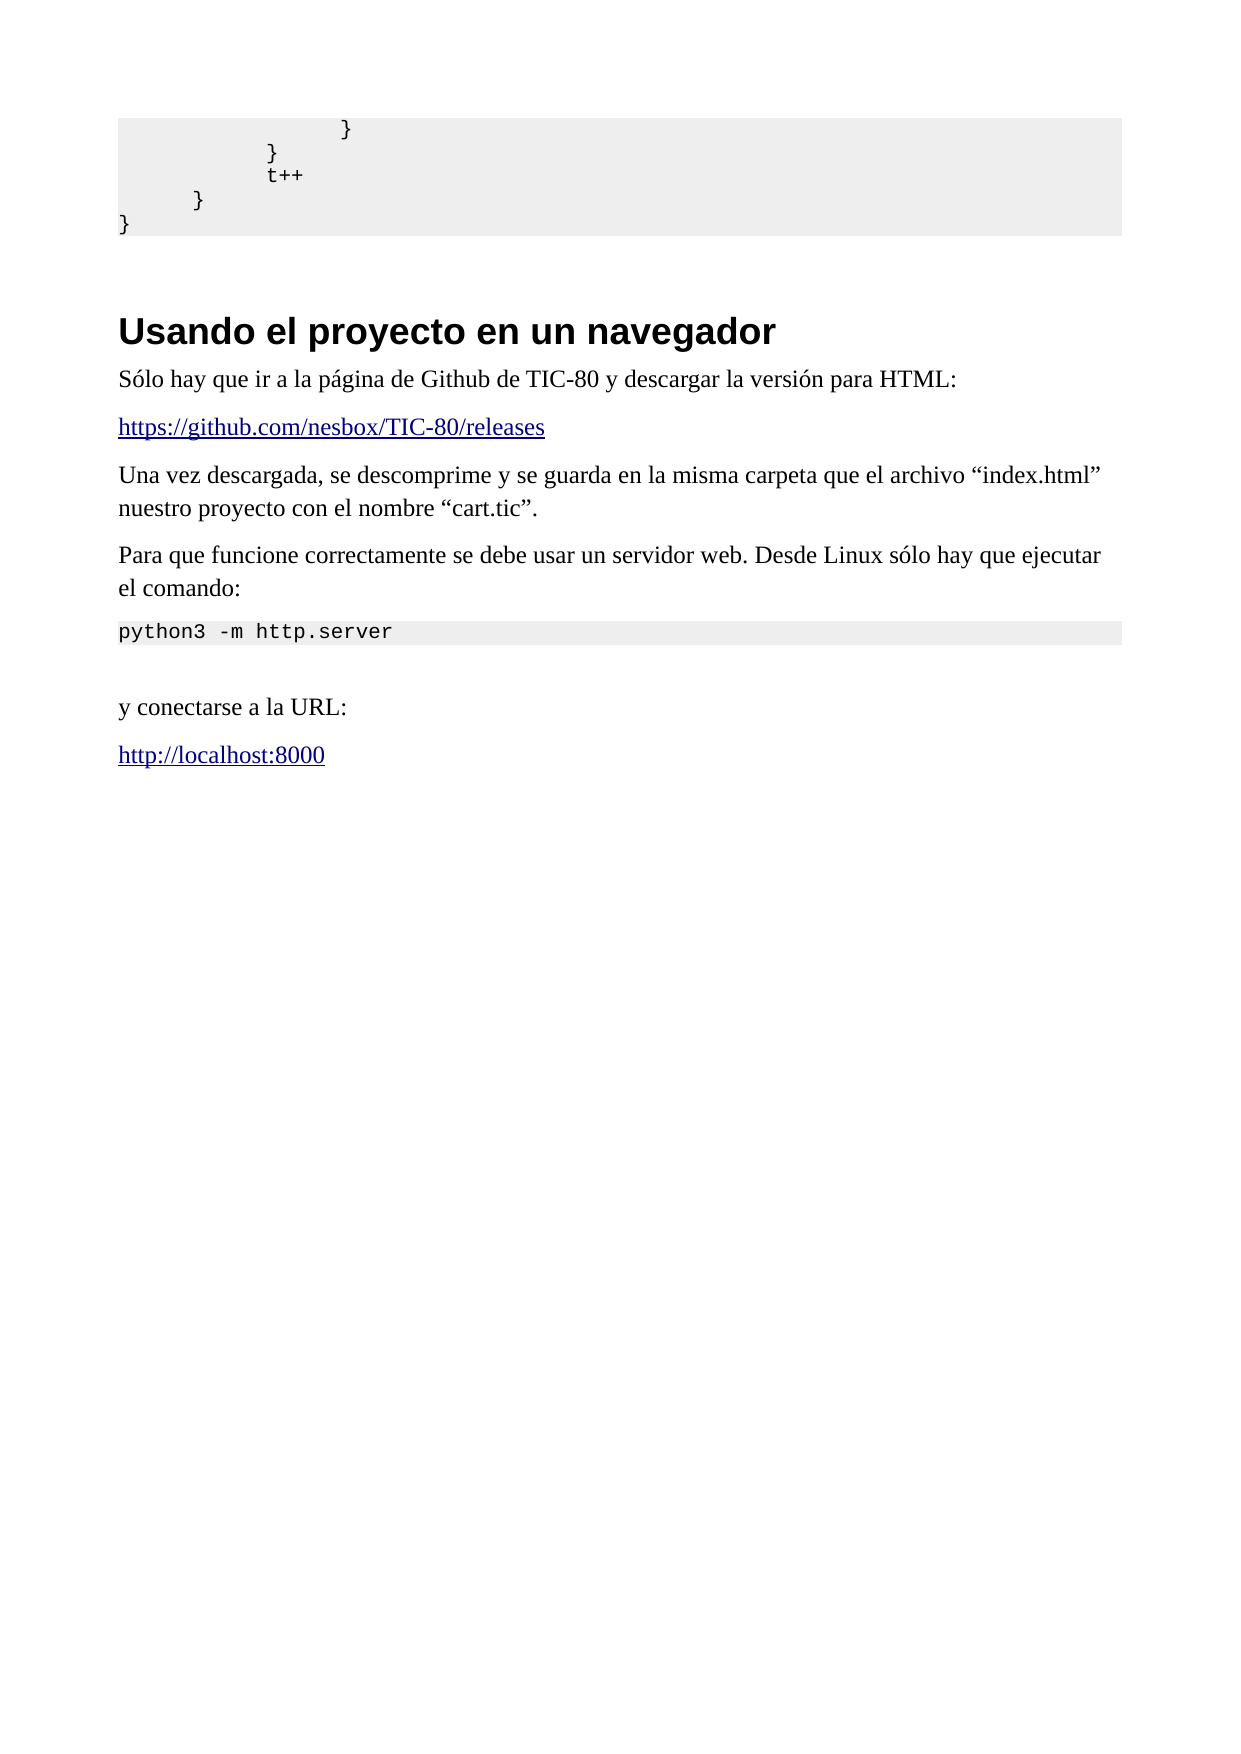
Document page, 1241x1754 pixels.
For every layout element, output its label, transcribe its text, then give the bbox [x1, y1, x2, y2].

text } [118, 118, 1122, 142]
text } [118, 213, 1122, 236]
text t++ [118, 165, 1122, 189]
subtitle Usando el proyecto en un navegador [118, 309, 1122, 352]
text } [118, 189, 1122, 213]
text y conectarse a la URL: [118, 692, 1122, 721]
text http://localhost:8000 [118, 740, 1122, 769]
text Una vez descargada, se descomprime y se guarda en la misma carpeta que el archivo “index.html” nuestro proyecto con el nombre “cart.tic”. [118, 460, 1122, 522]
text Para que funcione correctamente se debe usar un servidor web. Desde Linux sólo hay que ejecutar el comando: [118, 540, 1122, 602]
text } [118, 142, 1122, 165]
text python3 -m http.server [118, 621, 1122, 645]
text https://github.com/nesbox/TIC-80/releases [118, 412, 1122, 441]
text Sólo hay que ir a la página de Github de TIC-80 y descargar la versión para HTML: [118, 364, 1122, 393]
